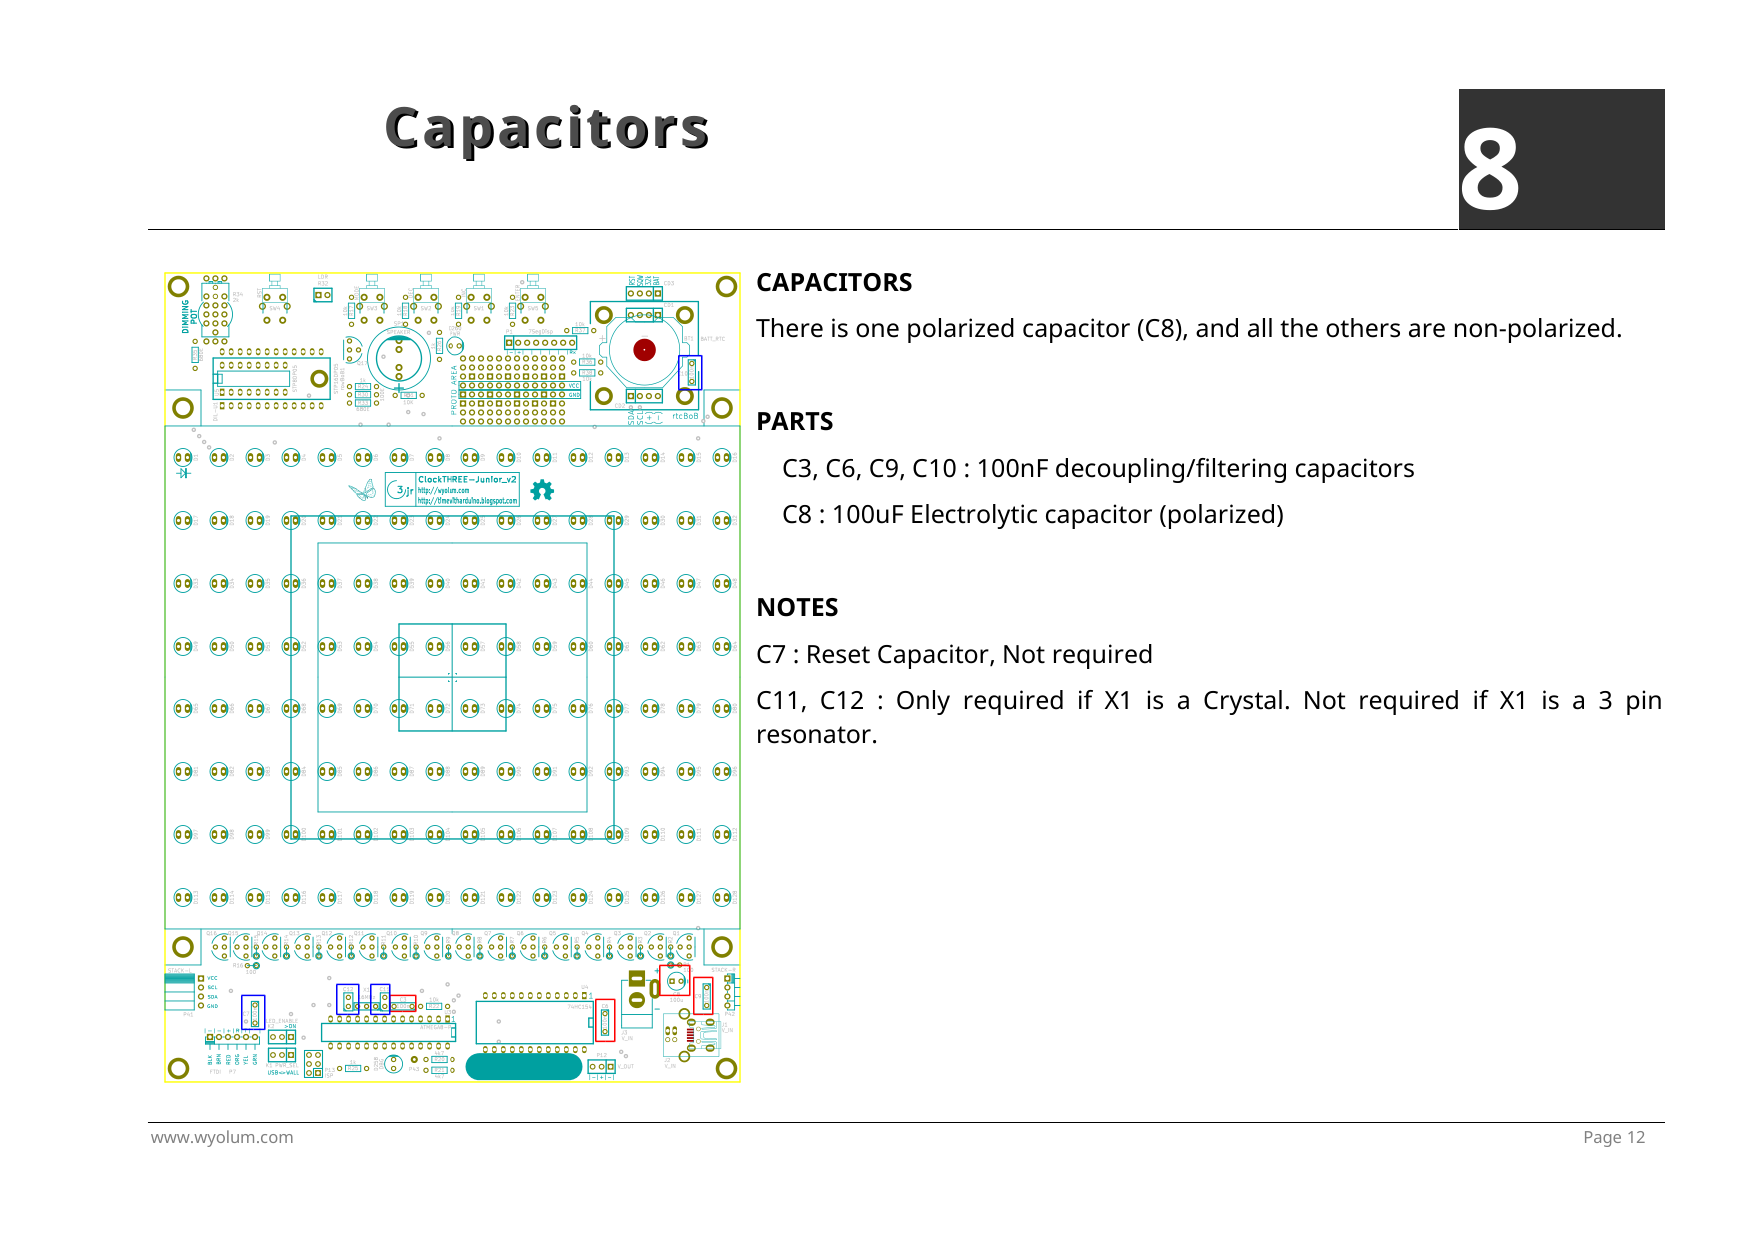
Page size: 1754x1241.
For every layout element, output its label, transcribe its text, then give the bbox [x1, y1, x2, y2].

table_cell [354, 183, 1458, 229]
table_cell [148, 183, 354, 229]
table_header CAPACITORS There is one polarized capacitor (C8), and all the others are non-polarized. PARTS C3, C6, C9, C10 : 100nF decoupling/filtering capacitors C8 : 100uF Electrolytic capacitor (polarized) NOTES C7 : Reset Capacitor, Not required C11, C12 : Only required if X1 is a Crystal. Not required if X1 is a 3 pin resonator. [756, 265, 1665, 1090]
table_header [148, 265, 156, 1090]
table_header Capacitors [354, 89, 1458, 183]
picture [156, 265, 748, 1090]
table_header 8 [1459, 89, 1665, 229]
table_header [748, 265, 756, 1090]
table_header [148, 89, 354, 183]
